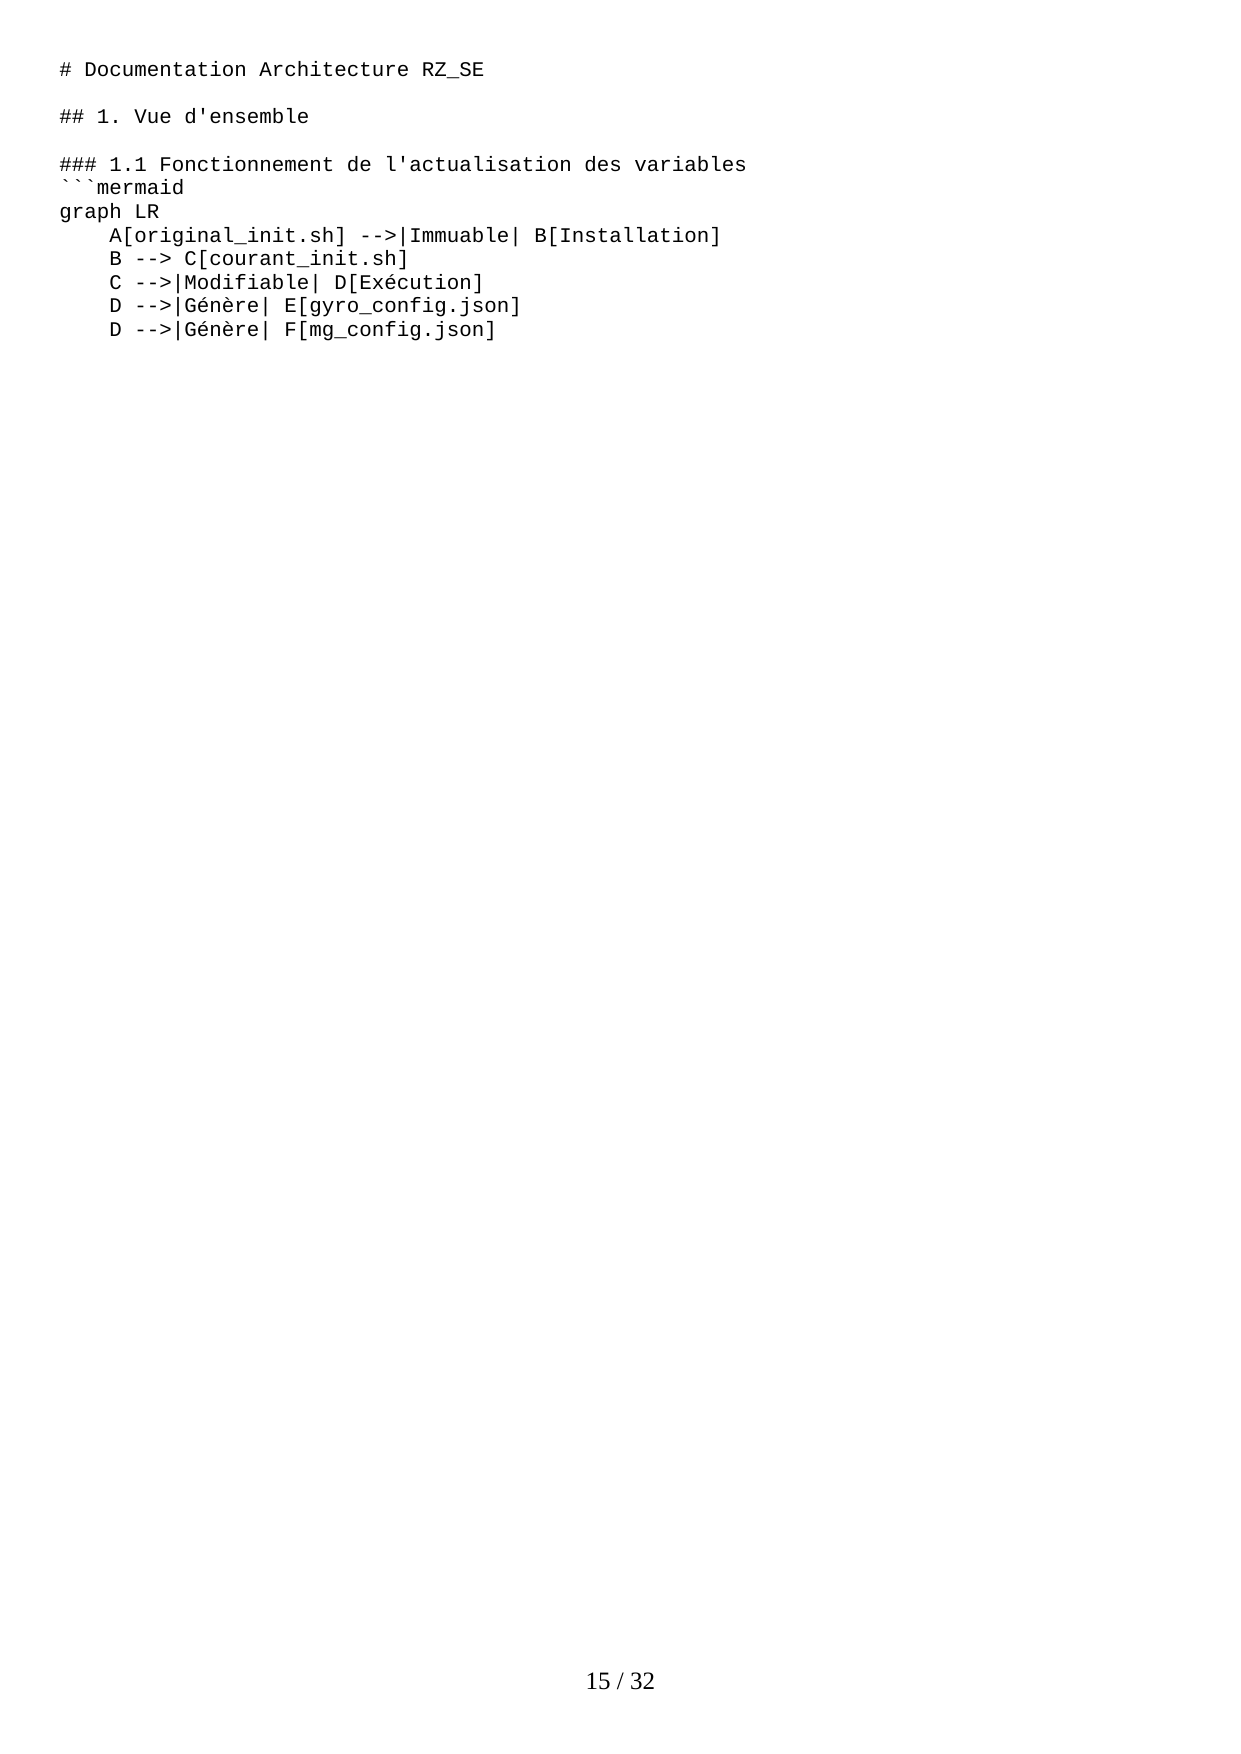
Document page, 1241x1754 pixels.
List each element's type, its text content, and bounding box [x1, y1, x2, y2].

text graph LR [59, 201, 1181, 224]
text B --> C[courant_init.sh] [59, 248, 1181, 272]
text ```mermaid [59, 177, 1181, 201]
text ## 1. Vue d'ensemble [59, 106, 1181, 130]
text D -->|Génère| E[gyro_config.json] [59, 296, 1181, 319]
text # Documentation Architecture RZ_SE [59, 59, 1181, 83]
text A[original_init.sh] -->|Immuable| B[Installation] [59, 224, 1181, 248]
text D -->|Génère| F[mg_config.json] [59, 319, 1181, 343]
text C -->|Modifiable| D[Exécution] [59, 272, 1181, 296]
text ### 1.1 Fonctionnement de l'actualisation des variables [59, 154, 1181, 177]
